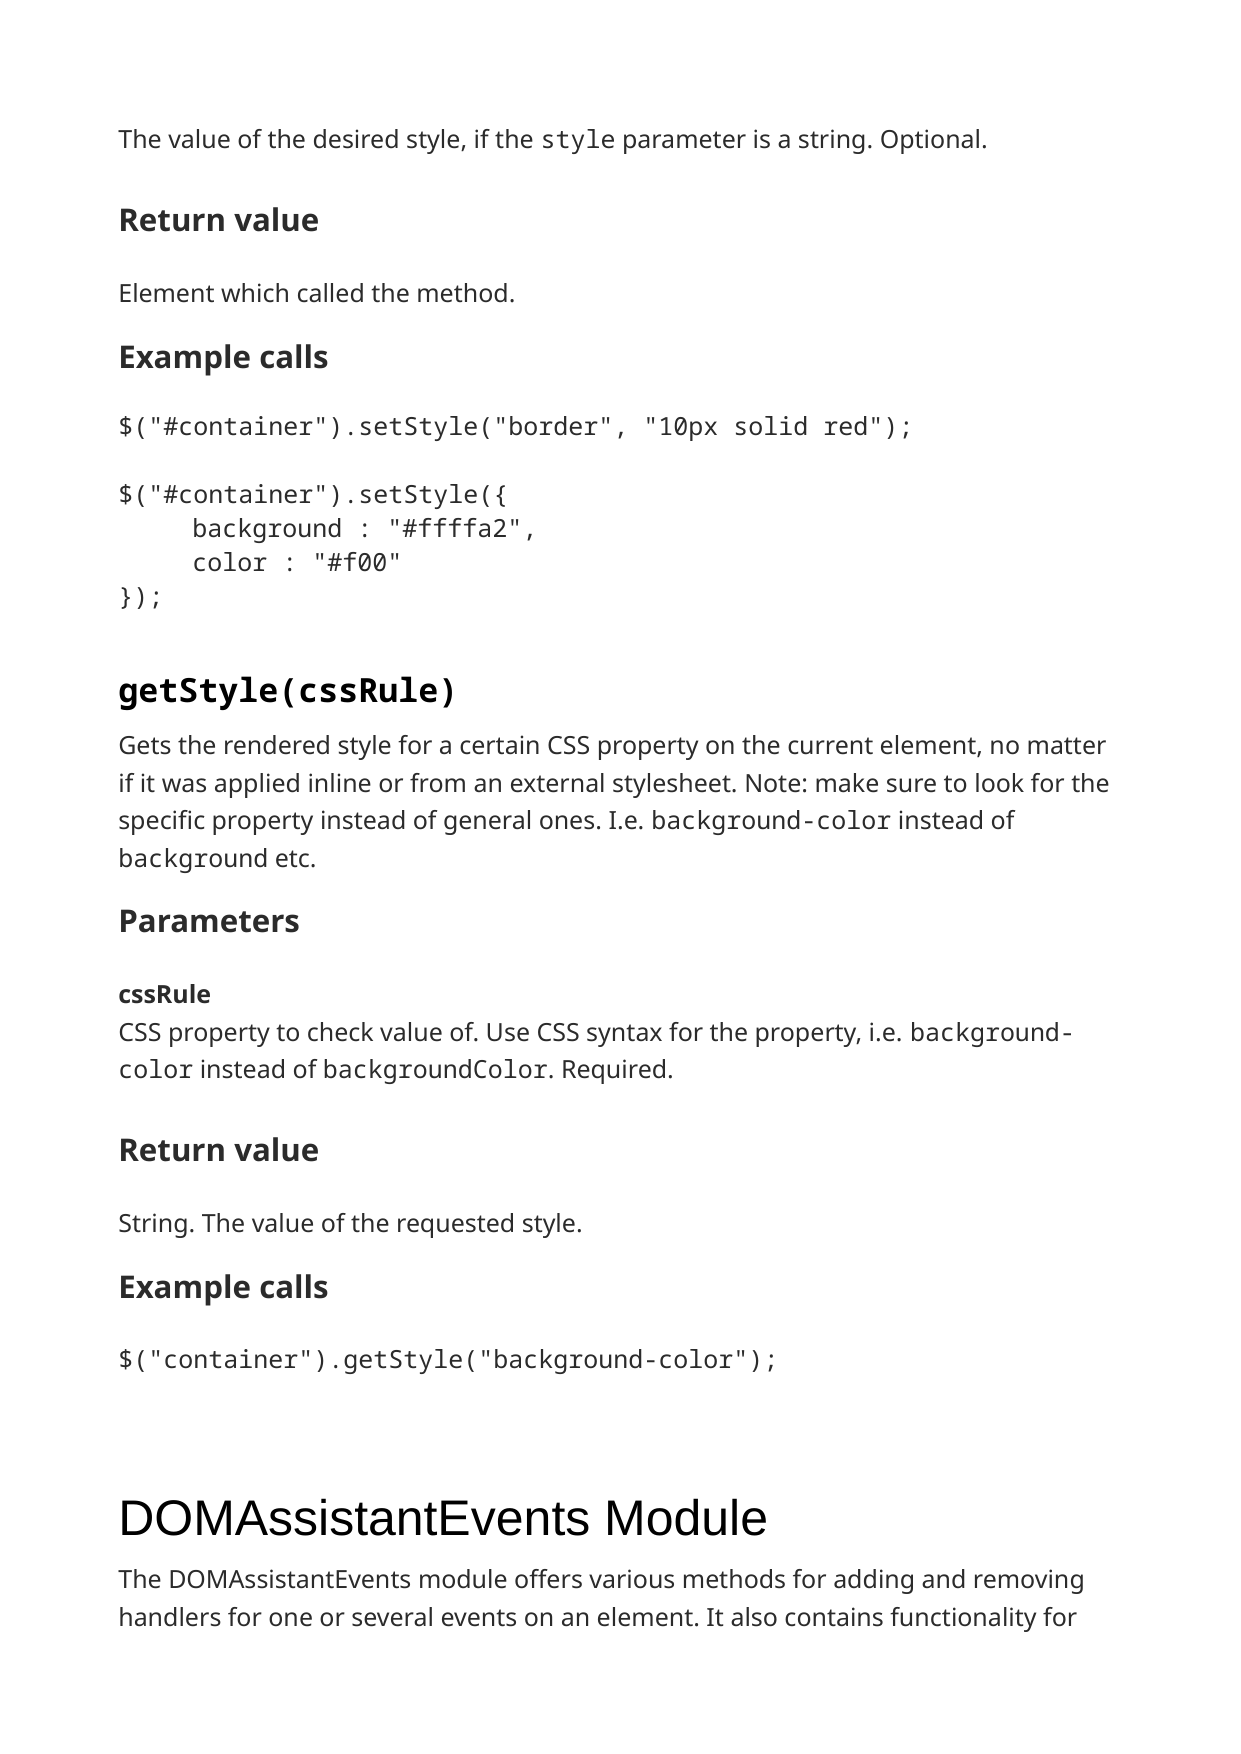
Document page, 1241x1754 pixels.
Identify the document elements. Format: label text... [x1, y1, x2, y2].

subtitle getStyle(cssRule) [118, 667, 1122, 712]
text Gets the rendered style for a certain CSS property on the current element, no matter if it was applied inline or from an external stylesheet. Note: make sure to look for the specific property instead of general ones. I.e. background-color instead of background etc. [118, 724, 1122, 874]
text The DOMAssistantEvents module offers various methods for adding and removing handlers for one or several events on an element. It also contains functionality for [118, 1559, 1122, 1634]
text $("#container").setStyle("border", "10px solid red"); [118, 408, 1122, 477]
text Parameters [118, 899, 1122, 942]
text $("#container").setStyle({ background : "#ffffa2", color : "#f00" }); [118, 477, 1122, 642]
text cssRule [118, 973, 1122, 1011]
text Return value [118, 1086, 1122, 1171]
text String. The value of the requested style. [118, 1202, 1122, 1240]
subtitle DOMAssistantEvents Module [118, 1489, 1122, 1546]
text Example calls [118, 1265, 1122, 1307]
text $("container").getStyle("background-color"); [118, 1339, 1122, 1376]
text The value of the desired style, if the style parameter is a string. Optional. [118, 118, 1122, 156]
text Return value [118, 156, 1122, 241]
text CSS property to check value of. Use CSS syntax for the property, i.e. background-color instead of backgroundColor. Required. [118, 1011, 1122, 1086]
text Example calls [118, 334, 1122, 377]
text Element which called the method. [118, 272, 1122, 309]
